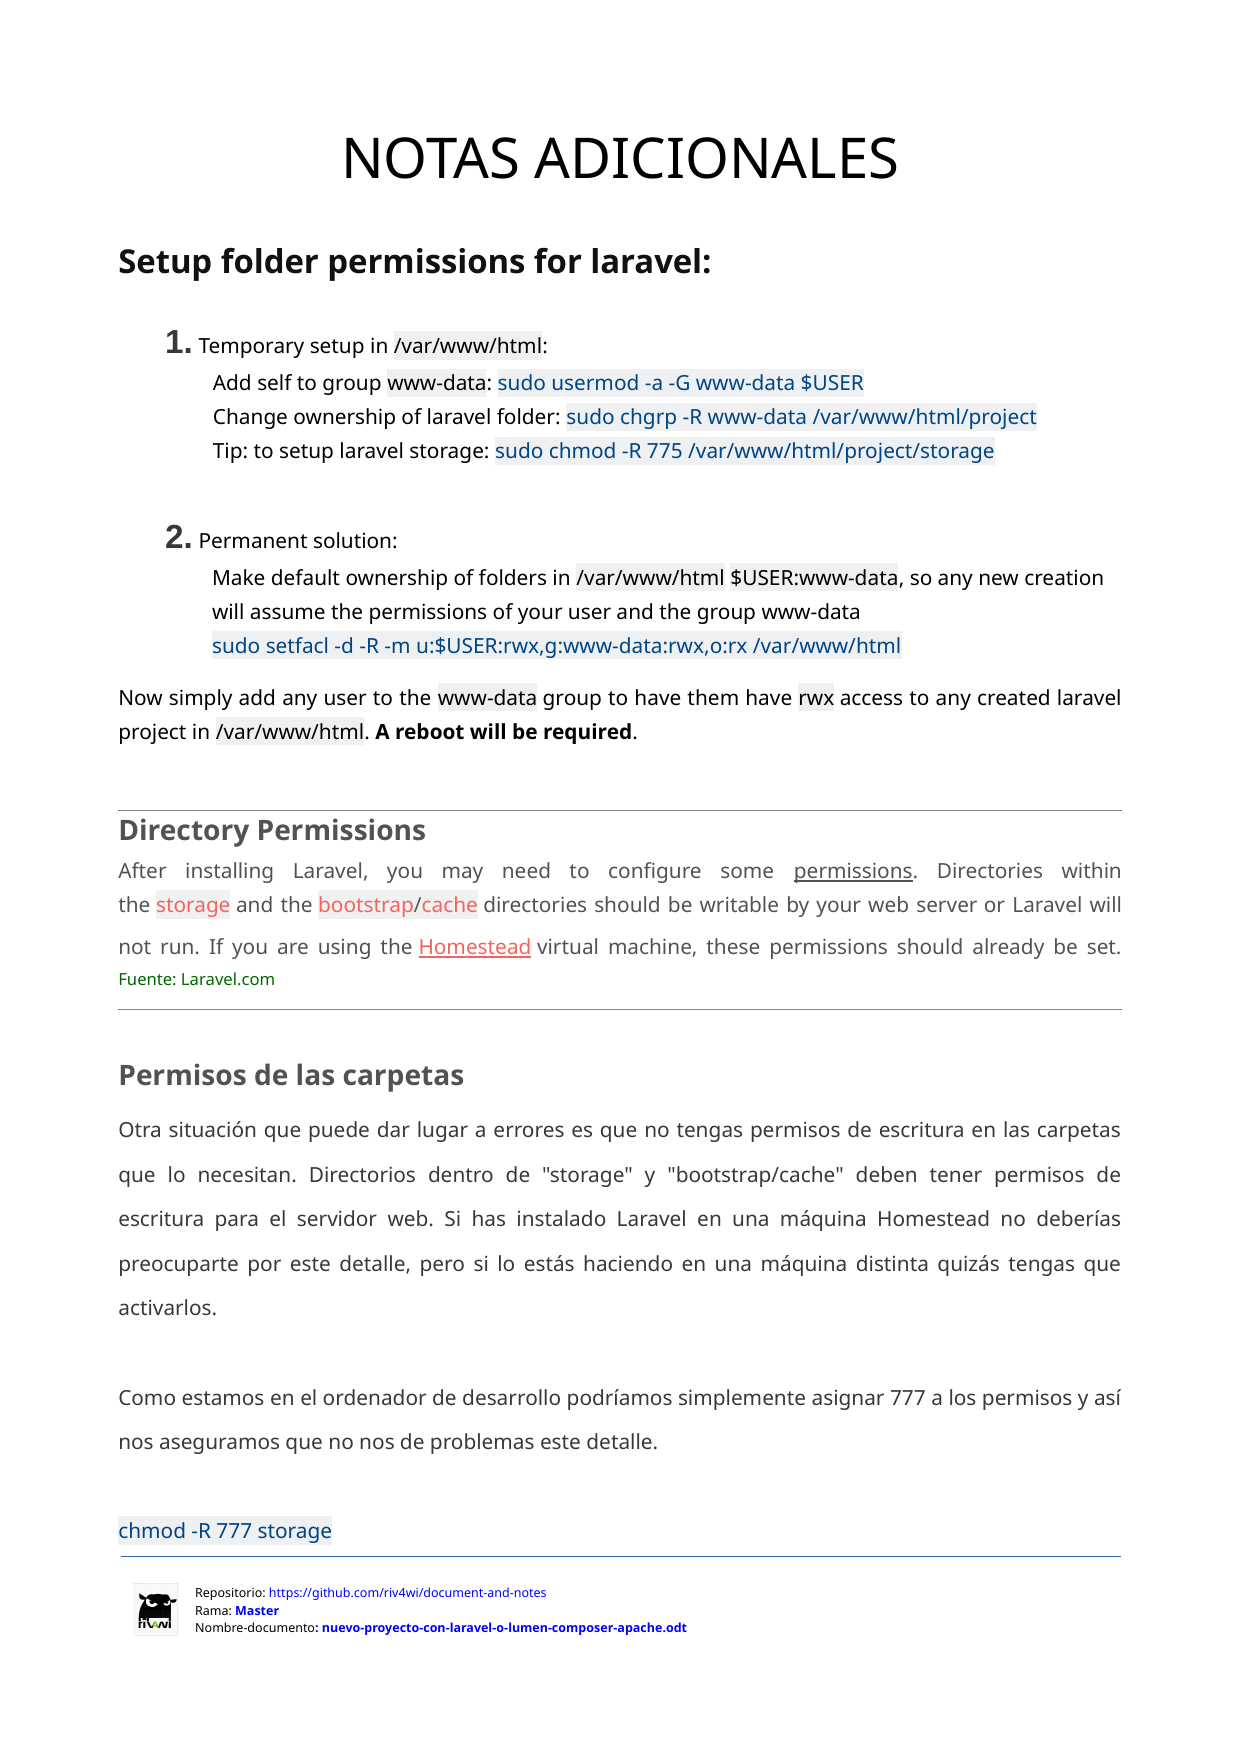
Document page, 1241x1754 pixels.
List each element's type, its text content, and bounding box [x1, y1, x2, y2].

list sudo setfacl -d -R -m u:$USER:rwx,g:www-data:rwx,o:rx /var/www/html [118, 631, 1122, 659]
text Add self to group www-data: sudo usermod -a -G www-data $USER [213, 368, 1122, 397]
text Como estamos en el ordenador de desarrollo podríamos simplemente asignar 777 a los permisos y así nos aseguramos que no nos de problemas este detalle. [118, 1383, 1122, 1456]
list Temporary setup in /var/www/html: [118, 322, 1122, 361]
picture [133, 1583, 178, 1636]
text Permisos de las carpetas [118, 1055, 1122, 1093]
text Change ownership of laravel folder: sudo chgrp -R www-data /var/www/html/project [213, 402, 1122, 431]
text Now simply add any user to the www-data group to have them have rwx access to any created laravel project in /var/www/html. A reboot will be required. [118, 683, 1122, 745]
text Directory Permissions [118, 811, 1122, 849]
list Make default ownership of folders in /var/www/html $USER:www-data, so any new creation will assume the permissions of your user and the group www-data [118, 563, 1122, 625]
text Otra situación que puede dar lugar a errores es que no tengas permisos de escritura en las carpetas que lo necesitan. Directorios dentro de "storage" y "bootstrap/cache" deben tener permisos de escritura para el servidor web. Si has instalado Laravel en una máquina Homestead no deberías preocuparte por este detalle, pero si lo estás haciendo en una máquina distinta quizás tengas que activarlos. [118, 1115, 1122, 1322]
text chmod -R 777 storage [118, 1516, 1122, 1545]
list Permanent solution: [118, 517, 1122, 555]
subtitle Setup folder permissions for laravel: [118, 238, 1122, 283]
text Tip: to setup laravel storage: sudo chmod -R 775 /var/www/html/project/storage [213, 437, 1122, 465]
text NOTAS ADICIONALES [118, 118, 1122, 195]
text After installing Laravel, you may need to configure some permissions. Directories within the storage and the bootstrap/cache directories should be writable by your web server or Laravel will not run. If you are using the Homestead virtual machine, these permissions should already be set. Fuente: Laravel.com [118, 856, 1122, 990]
